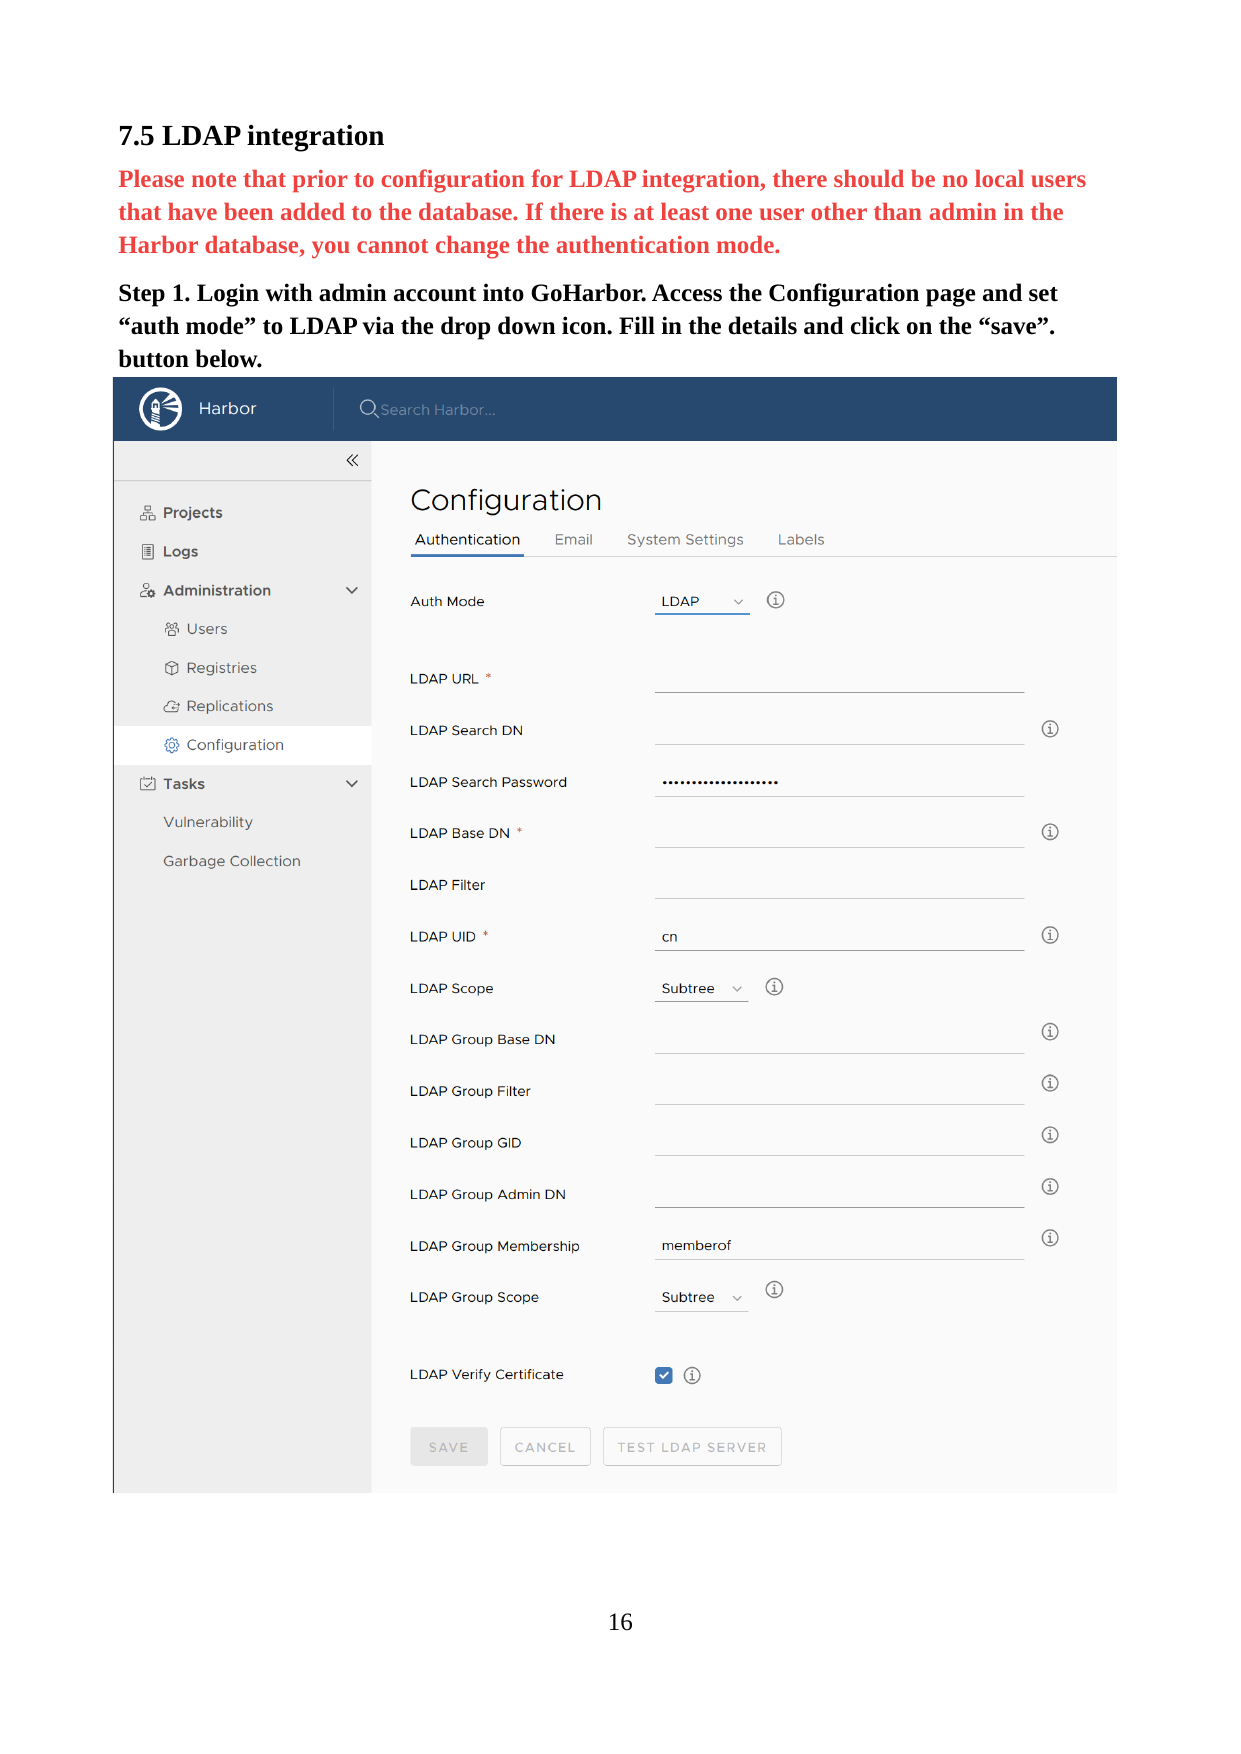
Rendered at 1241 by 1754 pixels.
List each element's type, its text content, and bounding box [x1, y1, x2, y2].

text Step 1. Login with admin account into GoHarbor. Access the Configuration page and set “auth mode” to LDAP via the drop down icon. Fill in the details and click on the “save”. button below. [118, 278, 1122, 373]
picture [112, 377, 1117, 1493]
subtitle 7.5 LDAP integration [118, 118, 1122, 152]
text Please note that prior to configuration for LDAP integration, there should be no local users that have been added to the database. If there is at least one user other than admin in the Harbor database, you cannot change the authentication mode. [118, 164, 1122, 259]
